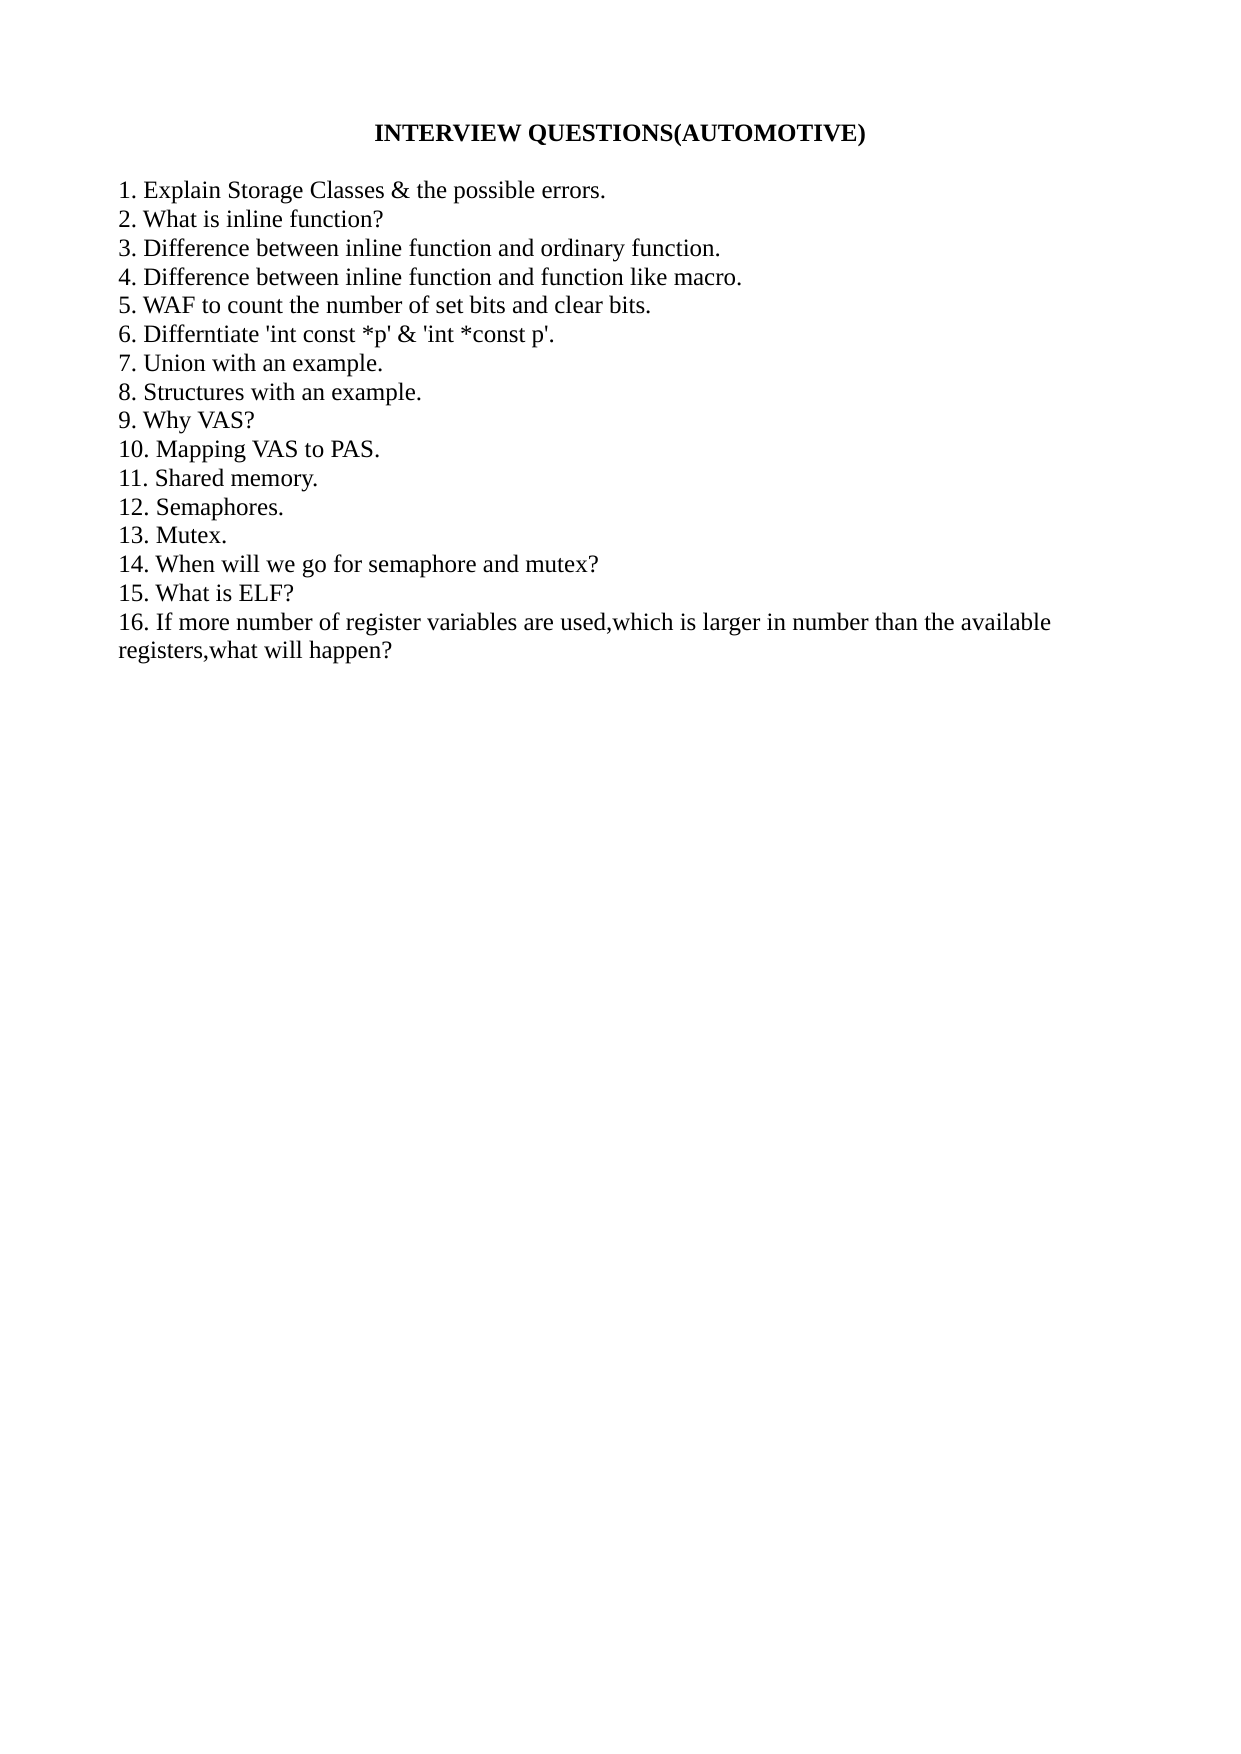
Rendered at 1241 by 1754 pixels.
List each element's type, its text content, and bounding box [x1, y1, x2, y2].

text 11. Shared memory. [118, 463, 1122, 492]
text 5. WAF to count the number of set bits and clear bits. [118, 291, 1122, 319]
text 12. Semaphores. [118, 492, 1122, 521]
text INTERVIEW QUESTIONS(AUTOMOTIVE) [118, 118, 1122, 147]
text 7. Union with an example. [118, 348, 1122, 377]
text 14. When will we go for semaphore and mutex? [118, 549, 1122, 578]
text 3. Difference between inline function and ordinary function. [118, 233, 1122, 262]
text 16. If more number of register variables are used,which is larger in number than the available registers,what will happen? [118, 607, 1122, 664]
text 8. Structures with an example. [118, 377, 1122, 406]
text 9. Why VAS? [118, 406, 1122, 434]
text 6. Differntiate 'int const *p' & 'int *const p'. [118, 319, 1122, 348]
text 2. What is inline function? [118, 204, 1122, 233]
text 10. Mapping VAS to PAS. [118, 434, 1122, 463]
text 15. What is ELF? [118, 578, 1122, 607]
text 13. Mutex. [118, 521, 1122, 549]
text 4. Difference between inline function and function like macro. [118, 262, 1122, 291]
text 1. Explain Storage Classes & the possible errors. [118, 176, 1122, 204]
